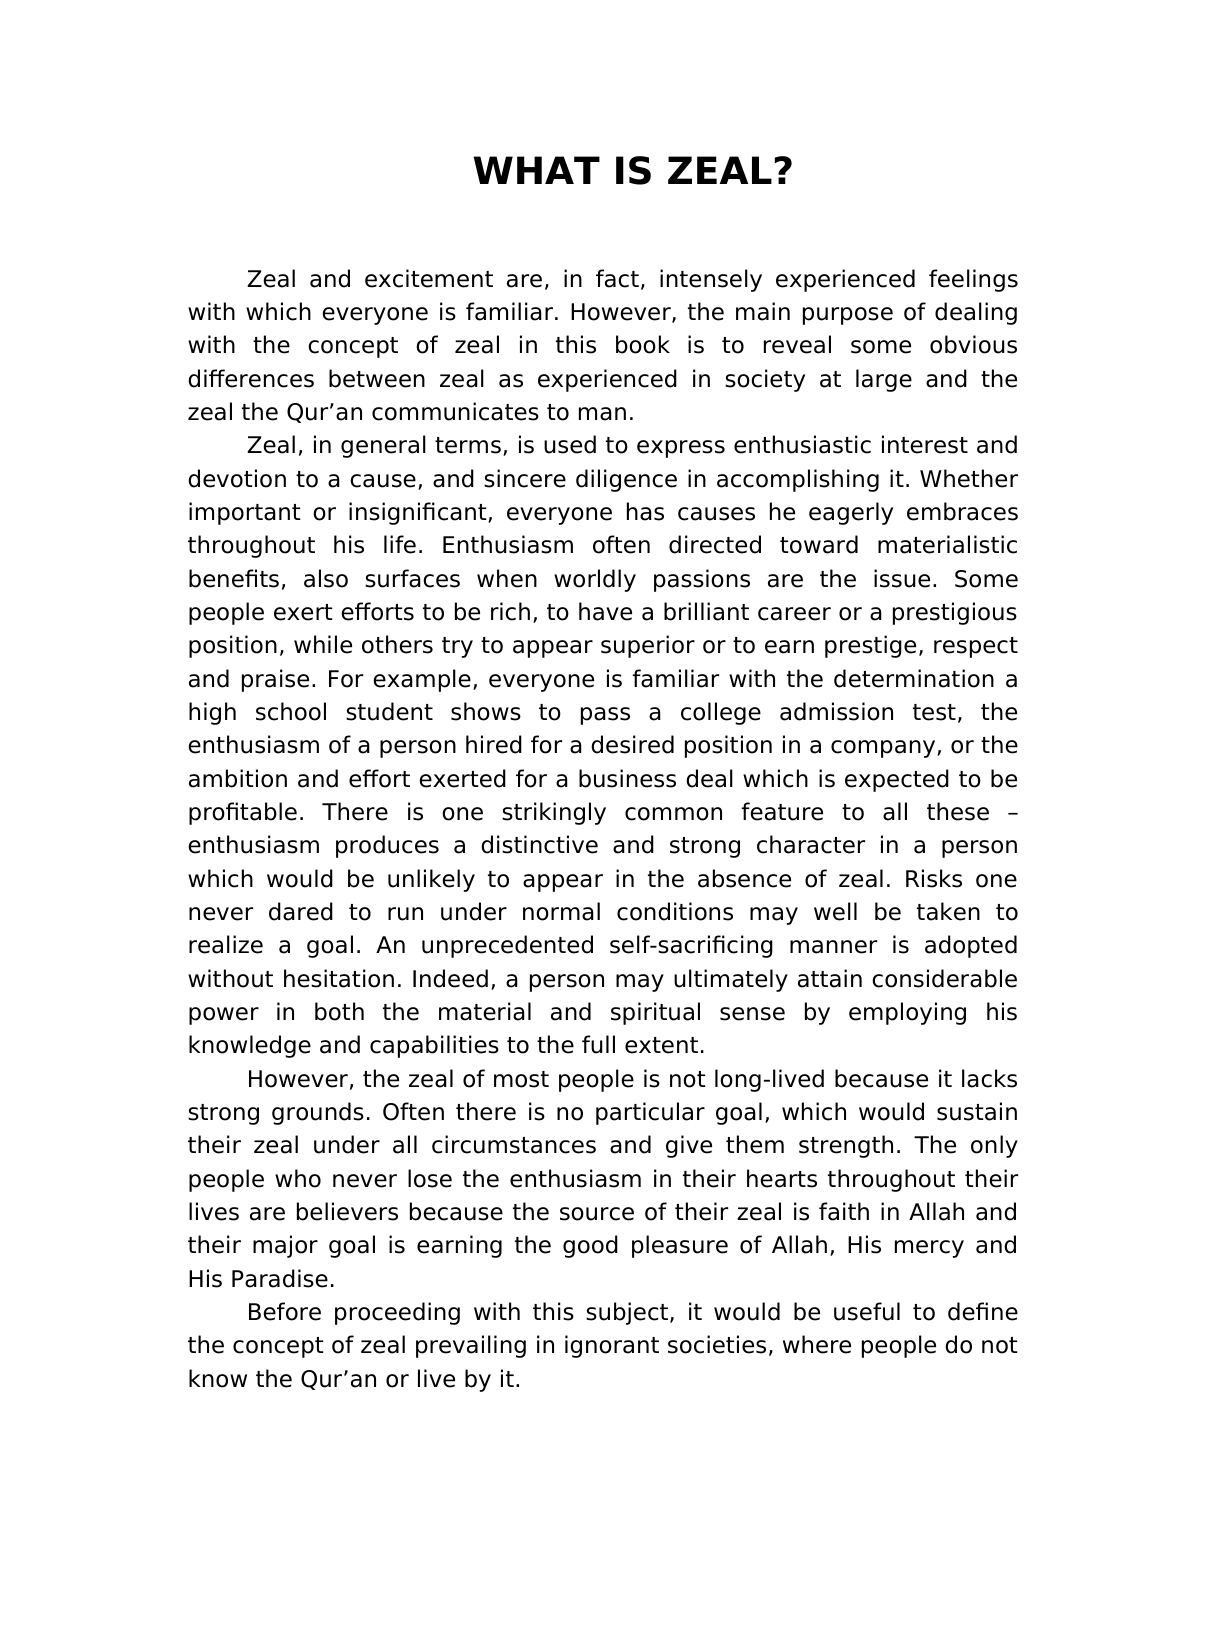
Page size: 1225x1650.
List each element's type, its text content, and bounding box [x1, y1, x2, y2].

text WHAT IS ZEAL? [187, 150, 1020, 194]
text Zeal, in general terms, is used to express enthusiastic interest and devotion to a cause, and sincere diligence in accomplishing it. Whether important or insignificant, everyone has causes he eagerly embraces throughout his life. Enthusiasm often directed toward materialistic benefits, also surfaces when worldly passions are the issue. Some people exert efforts to be rich, to have a brilliant career or a prestigious position, while others try to appear superior or to earn prestige, respect and praise. For example, everyone is familiar with the determination a high school student shows to pass a college admission test, the enthusiasm of a person hired for a desired position in a company, or the ambition and effort exerted for a business deal which is expected to be profitable. There is one strikingly common feature to all these – enthusiasm produces a distinctive and strong character in a person which would be unlikely to appear in the absence of zeal. Risks one never dared to run under normal conditions may well be taken to realize a goal. An unprecedented self-sacrificing manner is adopted without hesitation. Indeed, a person may ultimately attain considerable power in both the material and spiritual sense by employing his knowledge and capabilities to the full extent. [187, 427, 1020, 1060]
text However, the zeal of most people is not long-lived because it lacks strong grounds. Often there is no particular goal, which would sustain their zeal under all circumstances and give them strength. The only people who never lose the enthusiasm in their hearts throughout their lives are believers because the source of their zeal is faith in Allah and their major goal is earning the good pleasure of Allah, His mercy and His Paradise. [187, 1060, 1020, 1294]
text Before proceeding with this subject, it would be useful to define the concept of zeal prevailing in ignorant societies, where people do not know the Qur’an or live by it. [187, 1294, 1020, 1394]
text Zeal and excitement are, in fact, intensely experienced feelings with which everyone is familiar. However, the main purpose of dealing with the concept of zeal in this book is to reveal some obvious differences between zeal as experienced in society at large and the zeal the Qur’an communicates to man. [187, 260, 1020, 427]
